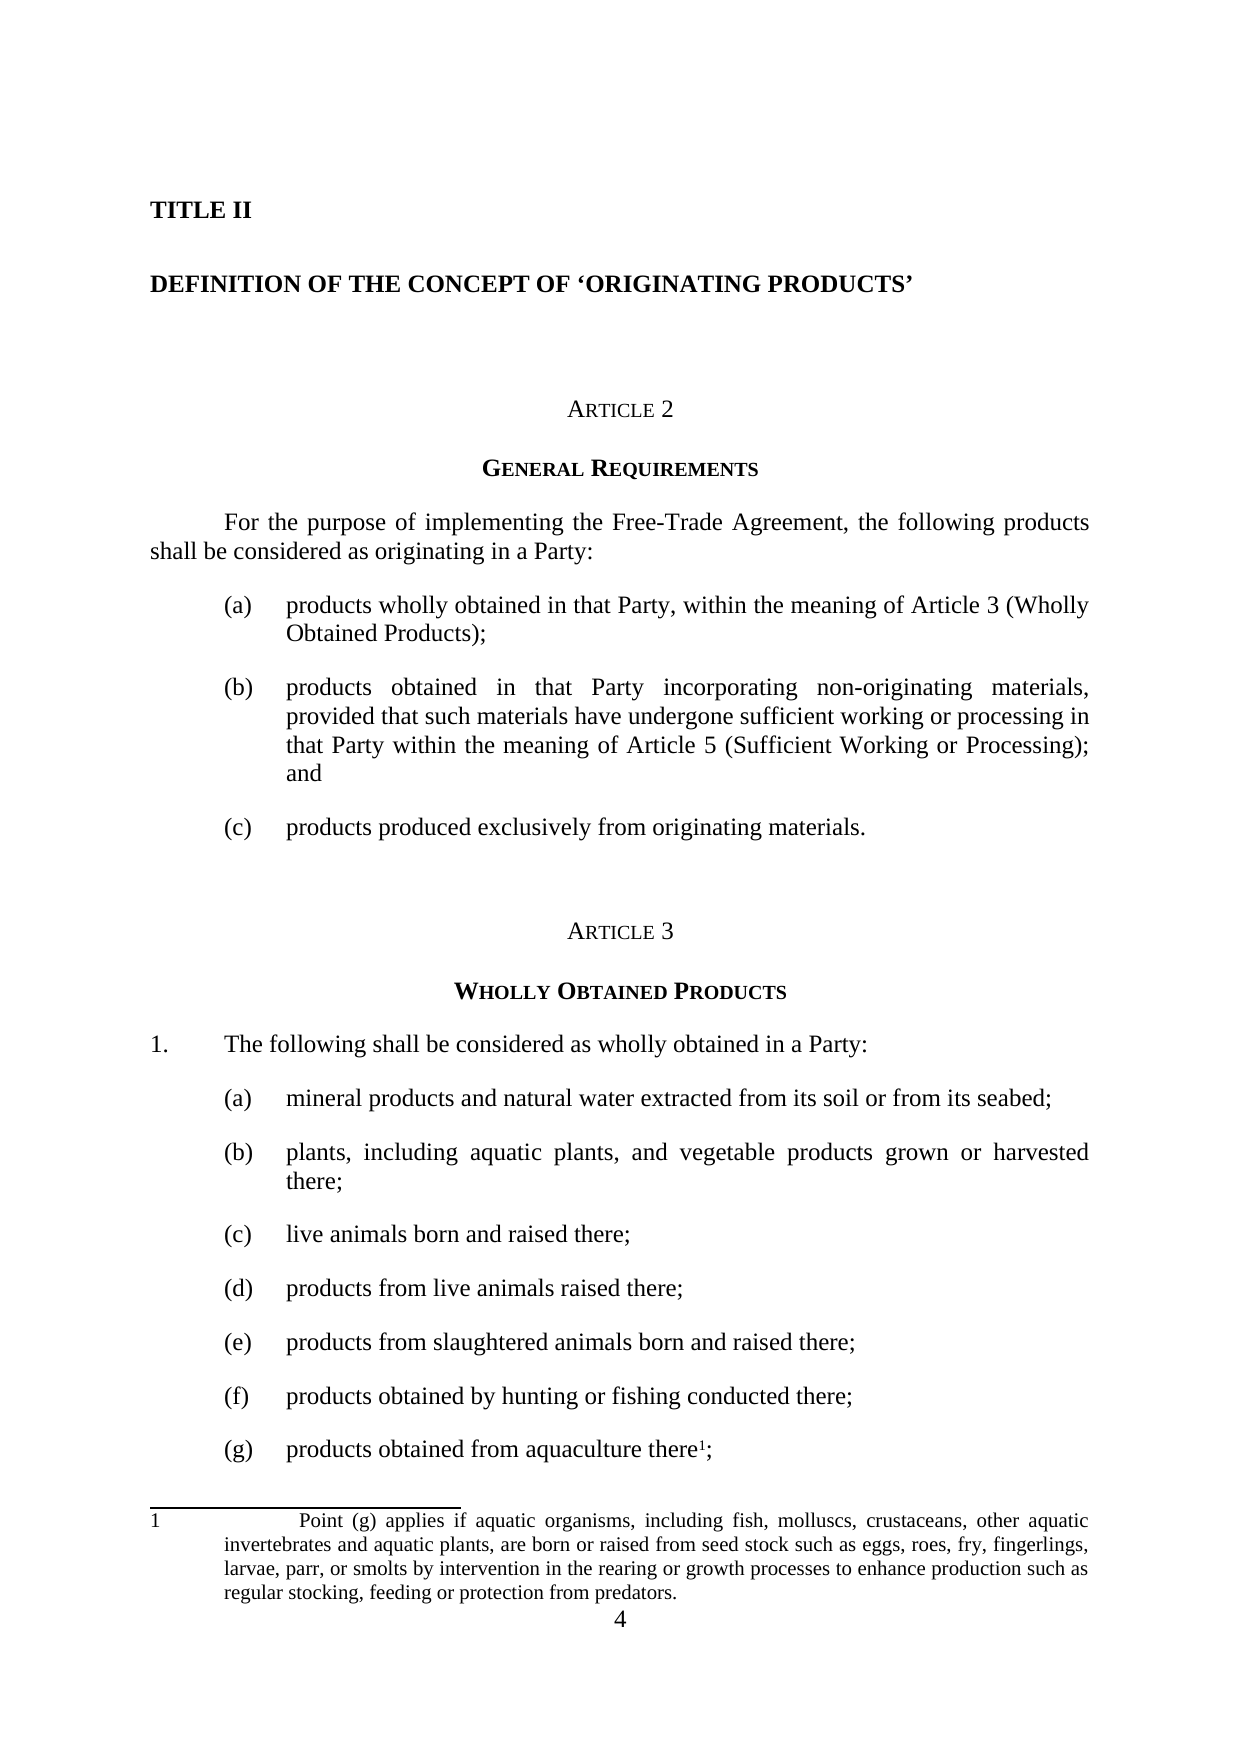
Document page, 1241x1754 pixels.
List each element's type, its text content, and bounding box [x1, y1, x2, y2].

text (c) products produced exclusively from originating materials. [224, 812, 1090, 841]
subtitle Article 3 [150, 916, 1090, 945]
text (a) products wholly obtained in that Party, within the meaning of Article 3 (Wholly Obtained Products); [224, 590, 1090, 647]
text For the purpose of implementing the Free-Trade Agreement, the following products shall be considered as originating in a Party: [150, 507, 1090, 565]
title General Requirements [150, 453, 1090, 482]
subtitle Article 2 [150, 394, 1090, 422]
title DEFINITION OF THE CONCEPT OF ‘ORIGINATING PRODUCTS’ [150, 269, 1090, 298]
text (g) products obtained from aquaculture there; [224, 1434, 1090, 1463]
text (b) plants, including aquatic plants, and vegetable products grown or harvested there; [224, 1137, 1090, 1194]
text (f) products obtained by hunting or fishing conducted there; [224, 1381, 1090, 1409]
text (e) products from slaughtered animals born and raised there; [224, 1327, 1090, 1356]
title TITLE II [150, 195, 1090, 224]
text (d) products from live animals raised there; [224, 1273, 1090, 1302]
text 1. The following shall be considered as wholly obtained in a Party: [150, 1029, 1090, 1058]
text Point (g) applies if aquatic organisms, including fish, molluscs, crustaceans, other aquatic invertebrates and aquatic plants, are born or raised from seed stock such as eggs, roes, fry, fingerlings, larvae, parr, or smolts by intervention in the rearing or growth processes to enhance production such as regular stocking, feeding or protection from predators. [150, 1508, 1090, 1604]
text (c) live animals born and raised there; [224, 1219, 1090, 1248]
text (a) mineral products and natural water extracted from its soil or from its seabed; [224, 1083, 1090, 1112]
title Wholly Obtained Products [150, 976, 1090, 1004]
text (b) products obtained in that Party incorporating non-originating materials, provided that such materials have undergone sufficient working or processing in that Party within the meaning of Article 5 (Sufficient Working or Processing); and [224, 672, 1090, 787]
